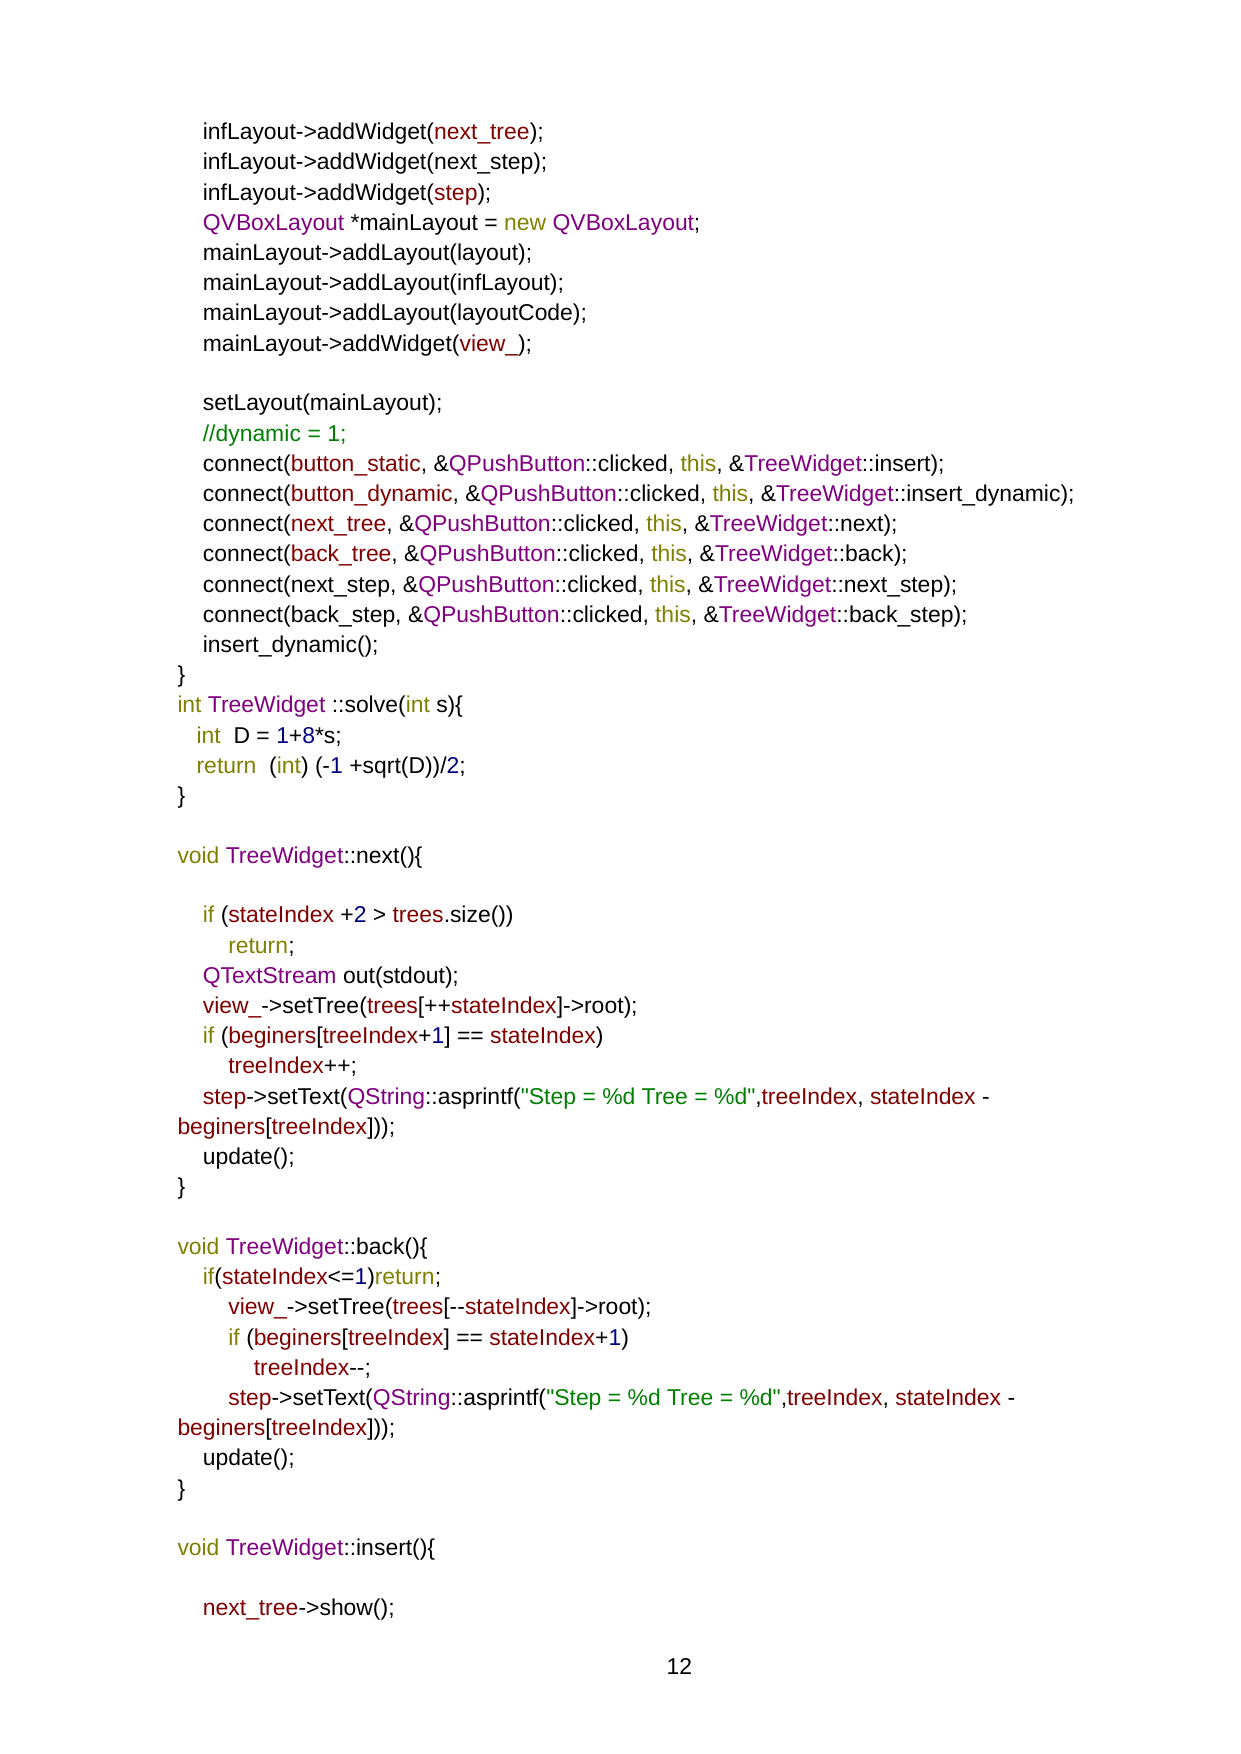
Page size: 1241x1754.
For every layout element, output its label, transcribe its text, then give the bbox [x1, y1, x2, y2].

text mainLayout->addLayout(layoutCode); [177, 299, 1181, 326]
text treeIndex--; [177, 1354, 1181, 1380]
text void TreeWidget::next(){ [177, 842, 1181, 868]
text step->setText(QString::asprintf("Step = %d Tree = %d",treeIndex, stateIndex - beginers[treeIndex])); [177, 1384, 1181, 1441]
text connect(back_tree, &QPushButton::clicked, this, &TreeWidget::back); [177, 540, 1181, 567]
text view_->setTree(trees[--stateIndex]->root); [177, 1293, 1181, 1320]
text update(); [177, 1444, 1181, 1471]
text return; [177, 932, 1181, 958]
text if (beginers[treeIndex] == stateIndex+1) [177, 1323, 1181, 1350]
text infLayout->addWidget(next_step); [177, 148, 1181, 175]
text return (int) (-1 +sqrt(D))/2; [177, 752, 1181, 778]
text next_tree->show(); [177, 1594, 1181, 1620]
text void TreeWidget::back(){ [177, 1233, 1181, 1259]
text QTextStream out(stdout); [177, 962, 1181, 988]
text view_->setTree(trees[++stateIndex]->root); [177, 992, 1181, 1018]
text mainLayout->addLayout(infLayout); [177, 269, 1181, 296]
text int D = 1+8*s; [177, 722, 1181, 748]
text } [177, 661, 1181, 687]
text if(stateIndex<=1)return; [177, 1263, 1181, 1289]
text } [177, 782, 1181, 808]
text connect(back_step, &QPushButton::clicked, this, &TreeWidget::back_step); [177, 601, 1181, 627]
text mainLayout->addLayout(layout); [177, 239, 1181, 265]
text if (beginers[treeIndex+1] == stateIndex) [177, 1022, 1181, 1048]
text connect(next_tree, &QPushButton::clicked, this, &TreeWidget::next); [177, 510, 1181, 536]
text int TreeWidget ::solve(int s){ [177, 691, 1181, 718]
text if (stateIndex +2 > trees.size()) [177, 901, 1181, 928]
text connect(button_static, &QPushButton::clicked, this, &TreeWidget::insert); [177, 450, 1181, 476]
text void TreeWidget::insert(){ [177, 1534, 1181, 1561]
text infLayout->addWidget(next_tree); [177, 118, 1181, 144]
text } [177, 1173, 1181, 1199]
text treeIndex++; [177, 1052, 1181, 1079]
text mainLayout->addWidget(view_); [177, 329, 1181, 356]
text setLayout(mainLayout); [177, 389, 1181, 416]
text connect(next_step, &QPushButton::clicked, this, &TreeWidget::next_step); [177, 571, 1181, 597]
text update(); [177, 1143, 1181, 1169]
text //dynamic = 1; [177, 419, 1181, 446]
text QVBoxLayout *mainLayout = new QVBoxLayout; [177, 209, 1181, 235]
text step->setText(QString::asprintf("Step = %d Tree = %d",treeIndex, stateIndex - beginers[treeIndex])); [177, 1083, 1181, 1139]
text connect(button_dynamic, &QPushButton::clicked, this, &TreeWidget::insert_dynamic); [177, 480, 1181, 506]
text infLayout->addWidget(step); [177, 178, 1181, 205]
text insert_dynamic(); [177, 631, 1181, 657]
text } [177, 1474, 1181, 1501]
